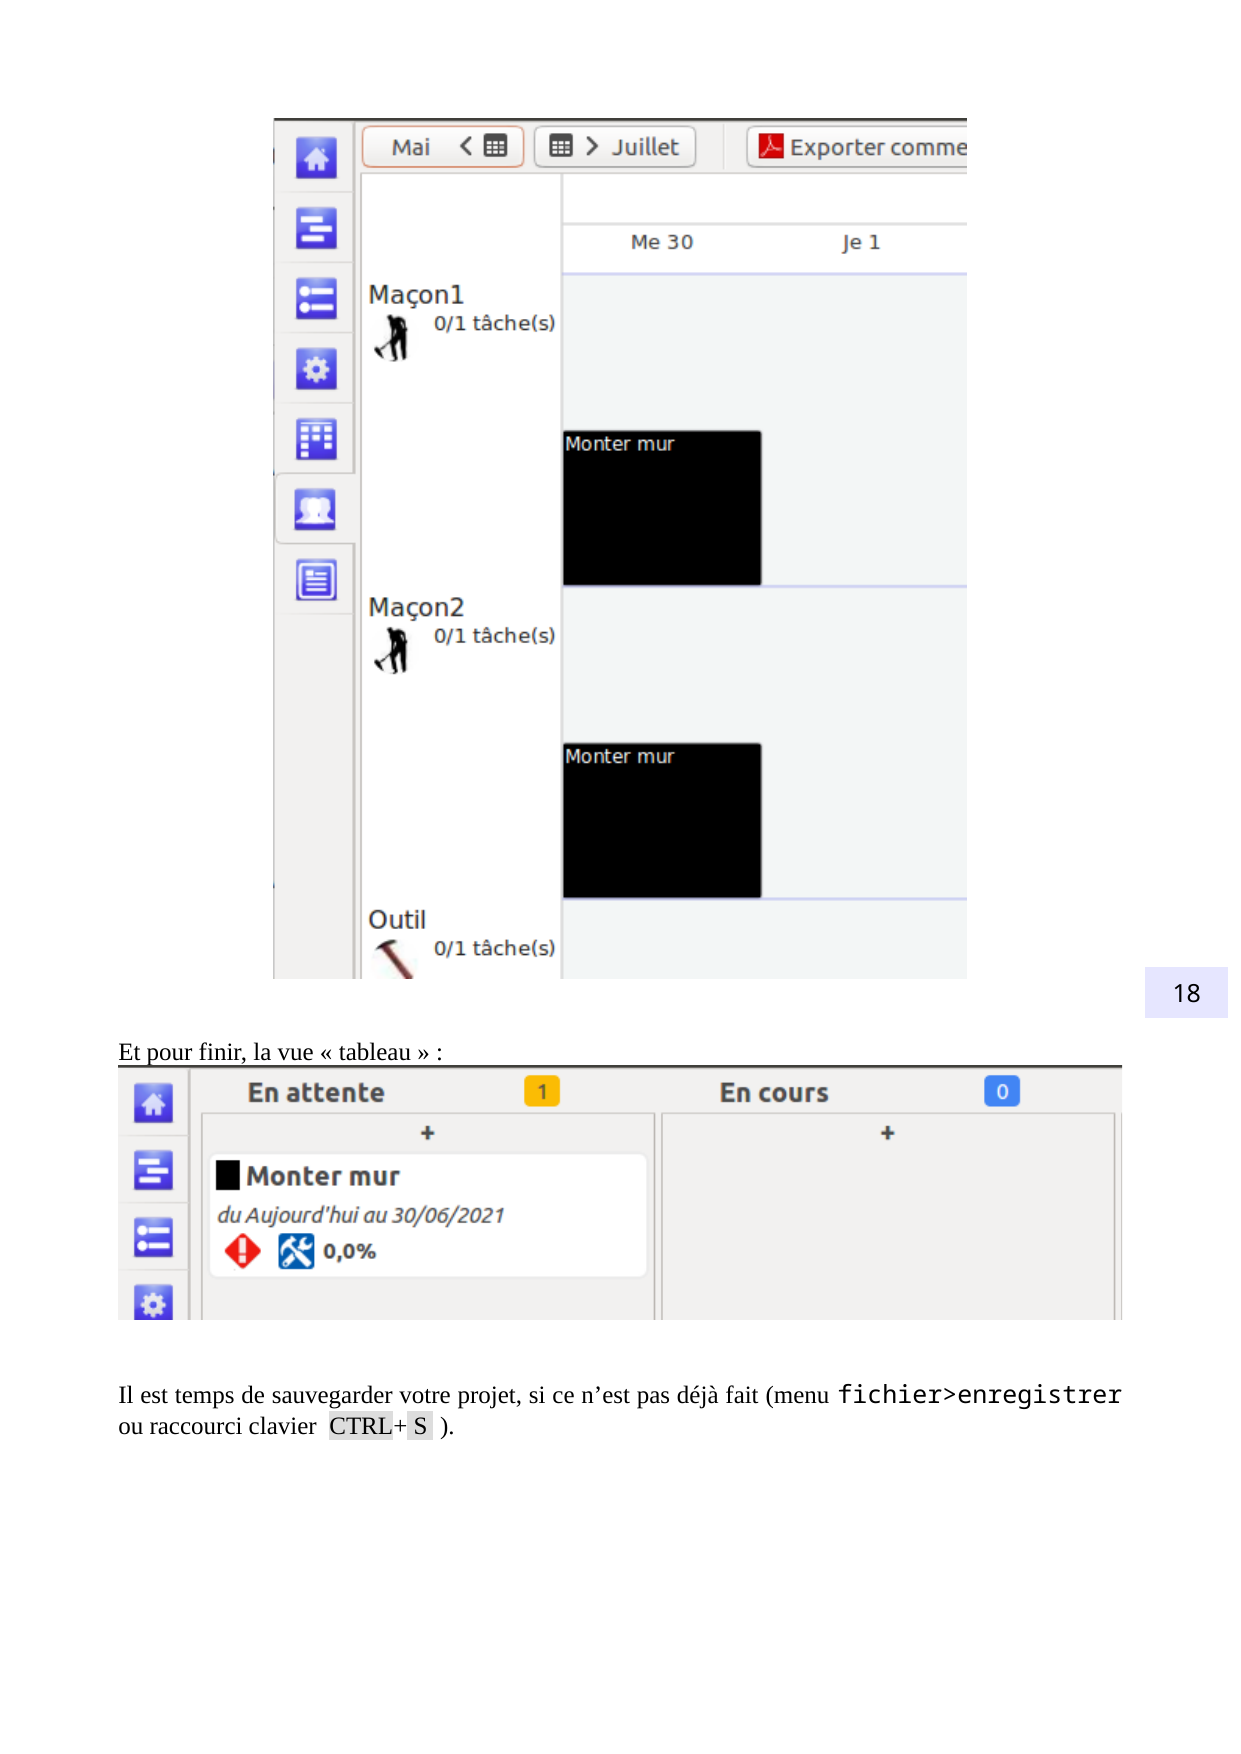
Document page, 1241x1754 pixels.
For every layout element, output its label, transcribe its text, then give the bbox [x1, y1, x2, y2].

picture [273, 118, 967, 979]
text Et pour finir, la vue « tableau » : [118, 1037, 1122, 1065]
text Il est temps de sauvegarder votre projet, si ce n’est pas déjà fait (menu fichier>enregistrer ou raccourci clavier CTRL+ S ). [118, 1377, 1122, 1440]
picture [118, 1065, 1123, 1320]
